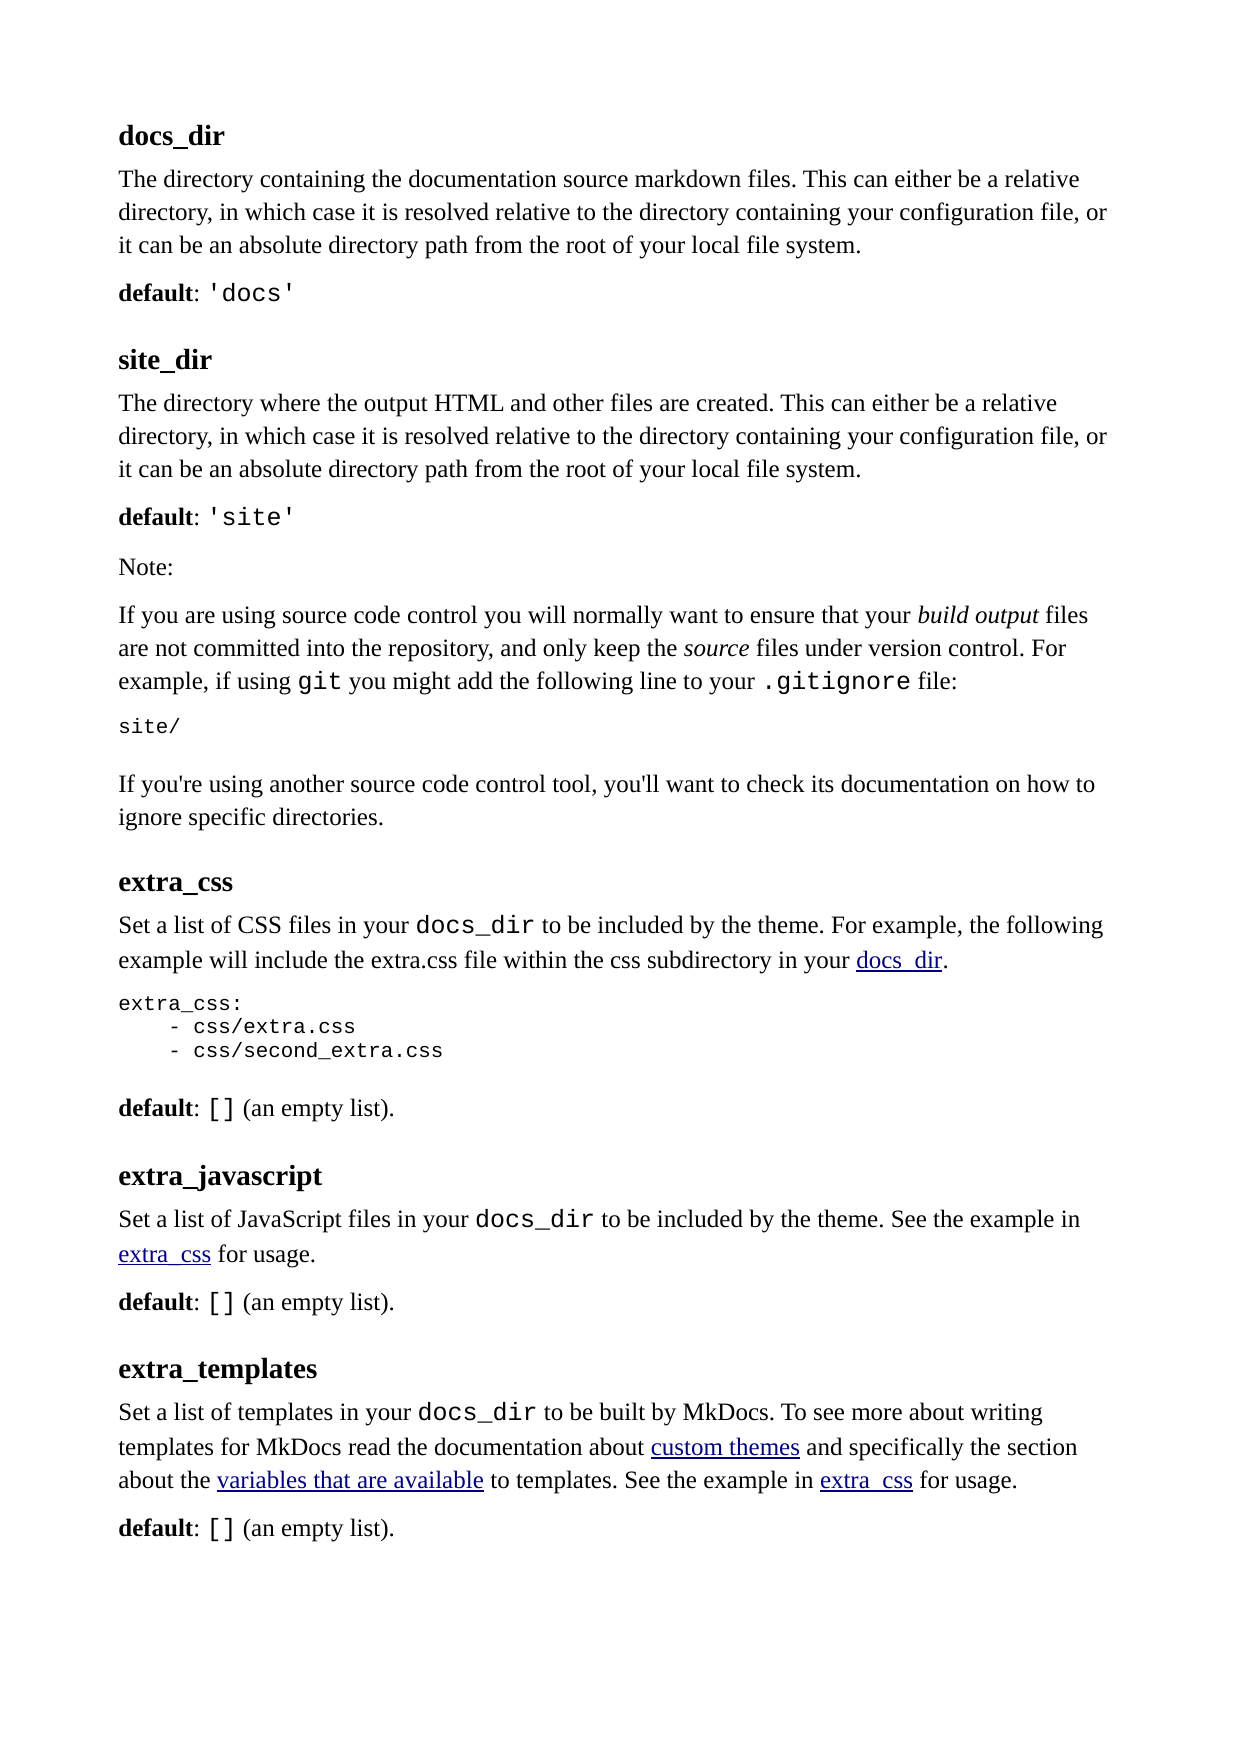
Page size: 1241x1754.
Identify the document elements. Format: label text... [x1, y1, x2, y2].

text default: [] (an empty list). [118, 1093, 1122, 1124]
text - css/extra.css [118, 1016, 1122, 1040]
text Set a list of JavaScript files in your docs_dir to be included by the theme. See the example in extra_css for usage. [118, 1204, 1122, 1268]
text default: 'docs' [118, 278, 1122, 309]
subtitle extra_javascript [118, 1158, 1122, 1191]
subtitle site_dir [118, 342, 1122, 376]
text - css/second_extra.css [118, 1040, 1122, 1064]
text Set a list of templates in your docs_dir to be built by MkDocs. To see more about writing templates for MkDocs read the documentation about custom themes and specifically the section about the variables that are available to templates. See the example in extra_css for usage. [118, 1397, 1122, 1494]
text The directory containing the documentation source markdown files. This can either be a relative directory, in which case it is resolved relative to the directory containing your configuration file, or it can be an absolute directory path from the root of your local file system. [118, 164, 1122, 259]
text extra_css: [118, 993, 1122, 1016]
subtitle extra_css [118, 864, 1122, 898]
text The directory where the output HTML and other files are created. This can either be a relative directory, in which case it is resolved relative to the directory containing your configuration file, or it can be an absolute directory path from the root of your local file system. [118, 388, 1122, 483]
subtitle extra_templates [118, 1351, 1122, 1385]
text default: 'site' [118, 502, 1122, 533]
text Note: [118, 552, 1122, 581]
text If you are using source code control you will normally want to ensure that your build output files are not committed into the repository, and only keep the source files under version control. For example, if using git you might add the following line to your .gitignore file: [118, 600, 1122, 697]
subtitle docs_dir [118, 118, 1122, 152]
text Set a list of CSS files in your docs_dir to be included by the theme. For example, the following example will include the extra.css file within the css subdirectory in your docs_dir. [118, 910, 1122, 974]
text site/ [118, 716, 1122, 739]
text default: [] (an empty list). [118, 1513, 1122, 1544]
text default: [] (an empty list). [118, 1287, 1122, 1317]
text If you're using another source code control tool, you'll want to check its documentation on how to ignore specific directories. [118, 769, 1122, 831]
